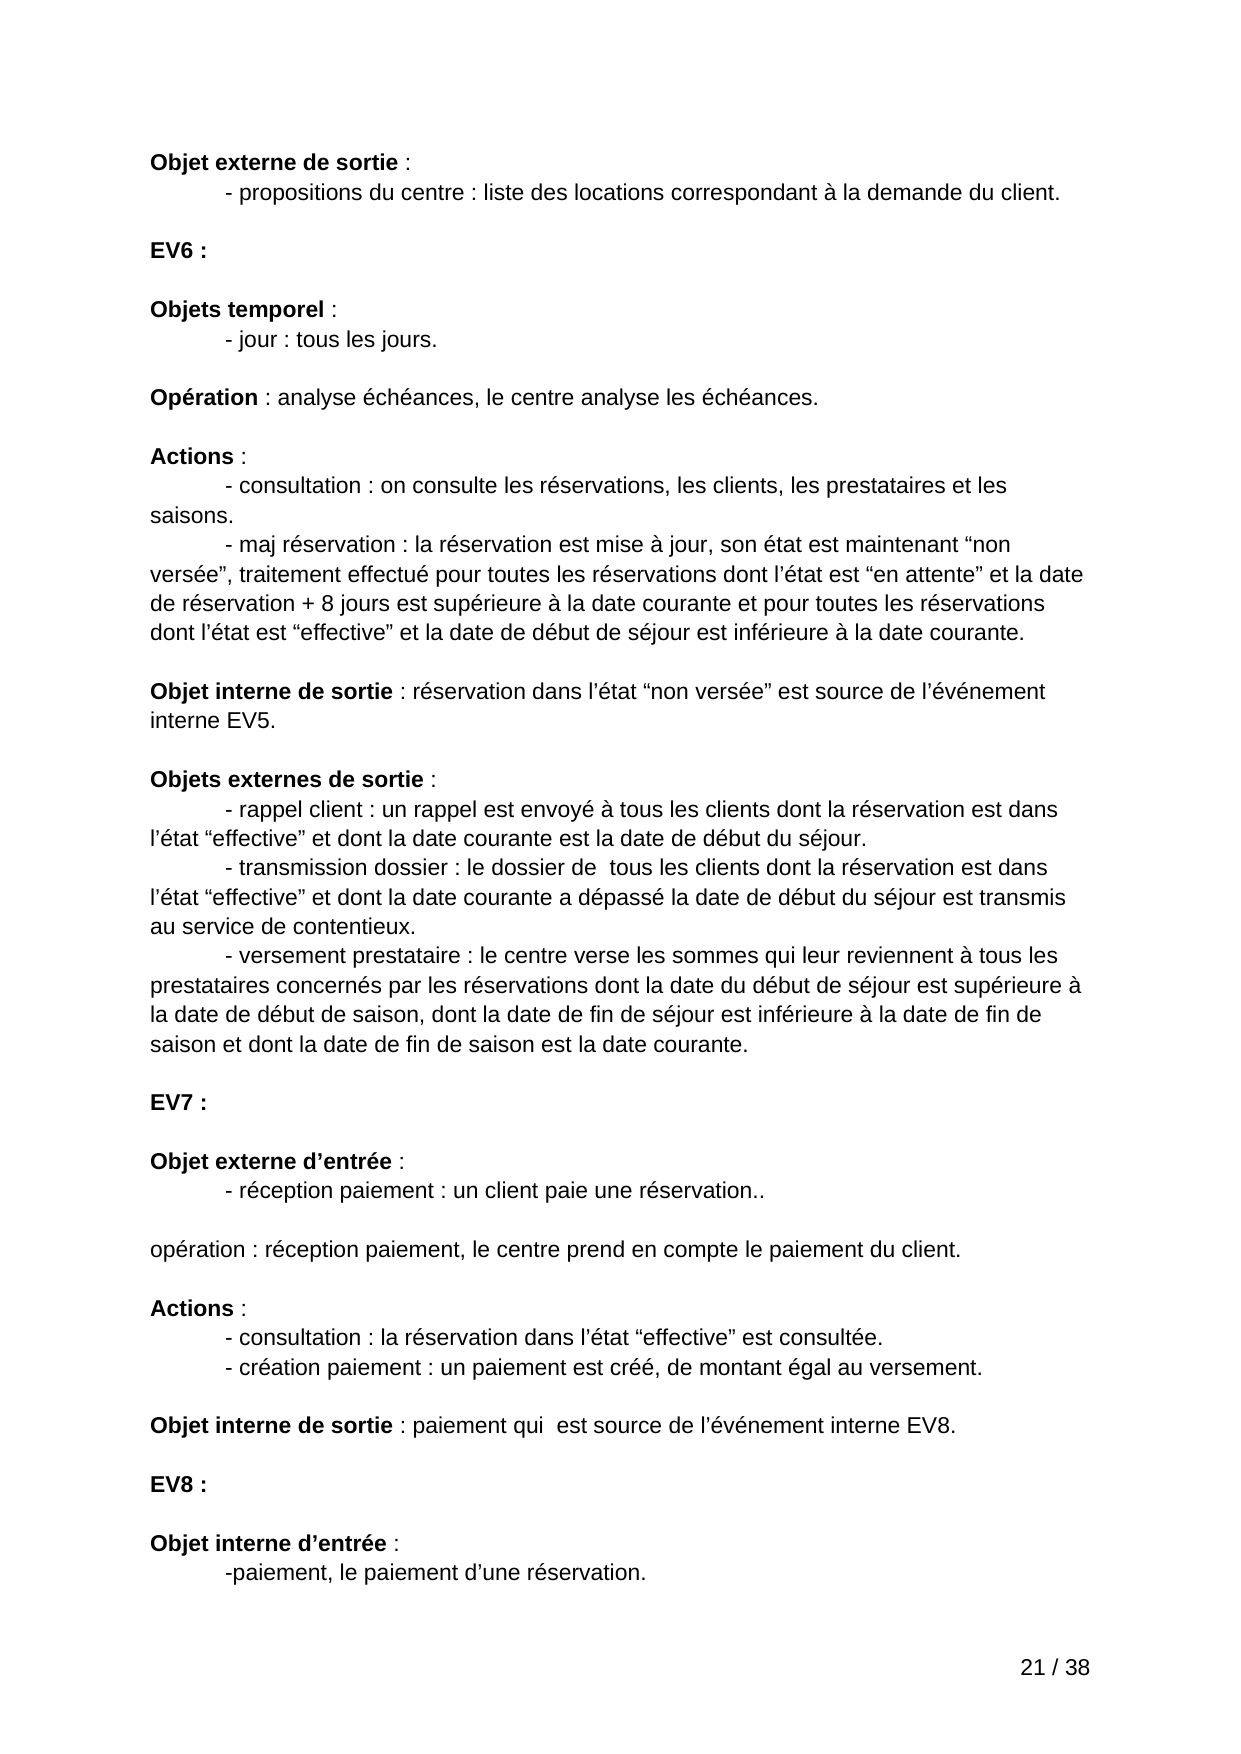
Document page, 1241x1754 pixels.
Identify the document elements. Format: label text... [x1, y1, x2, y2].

text - consultation : la réservation dans l’état “effective” est consultée. [150, 1325, 1090, 1351]
text Objet externe de sortie : [150, 150, 1090, 176]
text - rappel client : un rappel est envoyé à tous les clients dont la réservation est dans l’état “effective” et dont la date courante est la date de début du séjour. [150, 796, 1090, 851]
text - versement prestataire : le centre verse les sommes qui leur reviennent à tous les prestataires concernés par les réservations dont la date du début de séjour est supérieure à la date de début de saison, dont la date de fin de séjour est inférieure à la date de fin de saison et dont la date de fin de saison est la date courante. [150, 943, 1090, 1057]
text EV6 : [150, 238, 1090, 264]
text -paiement, le paiement d’une réservation. [150, 1560, 1090, 1586]
text - consultation : on consulte les réservations, les clients, les prestataires et les saisons. [150, 473, 1090, 528]
text Objets temporel : [150, 297, 1090, 322]
text Actions : [150, 1296, 1090, 1321]
text EV7 : [150, 1090, 1090, 1116]
text Objet interne de sortie : paiement qui est source de l’événement interne EV8. [150, 1413, 1090, 1439]
text Objet externe d’entrée : [150, 1149, 1090, 1174]
text - propositions du centre : liste des locations correspondant à la demande du client. [150, 179, 1090, 205]
text - maj réservation : la réservation est mise à jour, son état est maintenant “non versée”, traitement effectué pour toutes les réservations dont l’état est “en attente” et la date de réservation + 8 jours est supérieure à la date courante et pour toutes les réservations dont l’état est “effective” et la date de début de séjour est inférieure à la date courante. [150, 532, 1090, 646]
text Actions : [150, 444, 1090, 469]
text Objets externes de sortie : [150, 767, 1090, 792]
text - jour : tous les jours. [150, 326, 1090, 352]
text Opération : analyse échéances, le centre analyse les échéances. [150, 385, 1090, 411]
text opération : réception paiement, le centre prend en compte le paiement du client. [150, 1237, 1090, 1262]
text - création paiement : un paiement est créé, de montant égal au versement. [150, 1354, 1090, 1380]
text Objet interne de sortie : réservation dans l’état “non versée” est source de l’événement interne EV5. [150, 679, 1090, 734]
text EV8 : [150, 1472, 1090, 1497]
text Objet interne d’entrée : [150, 1531, 1090, 1556]
text - transmission dossier : le dossier de tous les clients dont la réservation est dans l’état “effective” et dont la date courante a dépassé la date de début du séjour est transmis au service de contentieux. [150, 855, 1090, 939]
text - réception paiement : un client paie une réservation.. [150, 1178, 1090, 1204]
